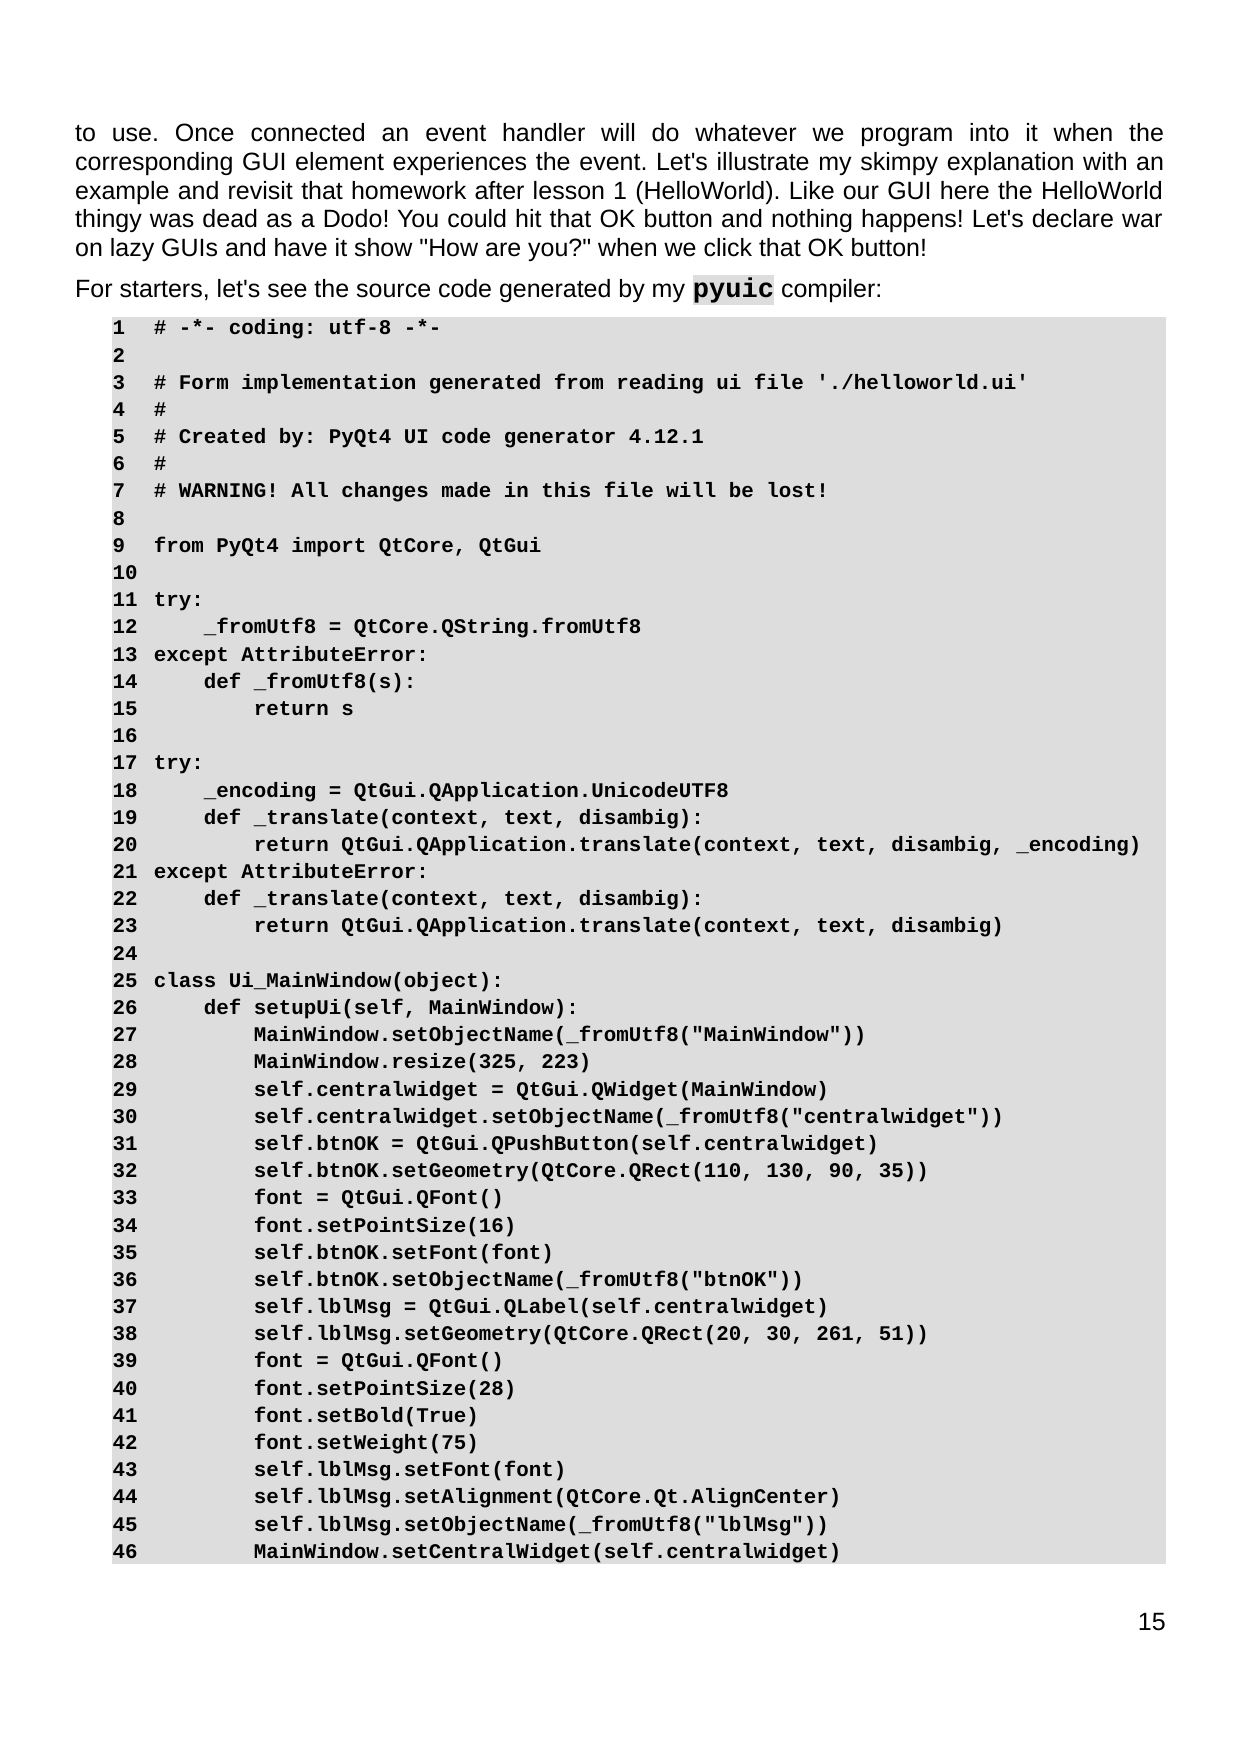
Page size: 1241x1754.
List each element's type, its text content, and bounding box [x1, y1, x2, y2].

list font.setPointSize(16) [112, 1214, 1166, 1238]
list font.setWeight(75) [112, 1432, 1166, 1456]
list try: [112, 752, 1166, 776]
list self.btnOK = QtGui.QPushButton(self.centralwidget) [112, 1133, 1166, 1157]
list self.lblMsg = QtGui.QLabel(self.centralwidget) [112, 1296, 1166, 1320]
list try: [112, 589, 1166, 613]
list # WARNING! All changes made in this file will be lost! [112, 481, 1166, 504]
list # [112, 399, 1166, 423]
list def _translate(context, text, disambig): [112, 807, 1166, 830]
list font.setPointSize(28) [112, 1378, 1166, 1401]
list self.btnOK.setGeometry(QtCore.QRect(110, 130, 90, 35)) [112, 1160, 1166, 1184]
list self.centralwidget.setObjectName(_fromUtf8("centralwidget")) [112, 1106, 1166, 1129]
list from PyQt4 import QtCore, QtGui [112, 535, 1166, 558]
list return s [112, 698, 1166, 722]
list except AttributeError: [112, 861, 1166, 885]
list MainWindow.setCentralWidget(self.centralwidget) [112, 1541, 1166, 1564]
list self.lblMsg.setObjectName(_fromUtf8("lblMsg")) [112, 1514, 1166, 1537]
text to use. Once connected an event handler will do whatever we program into it when the corresponding GUI element experiences the event. Let's illustrate my skimpy explanation with an example and revisit that homework after lesson 1 (HelloWorld). Like our GUI here the HelloWorld thingy was dead as a Dodo! You could hit that OK button and nothing happens! Let's declare war on lazy GUIs and have it show "How are you?" when we click that OK button! [75, 118, 1166, 262]
list return QtGui.QApplication.translate(context, text, disambig, _encoding) [112, 834, 1166, 858]
list font.setBold(True) [112, 1405, 1166, 1428]
list font = QtGui.QFont() [112, 1187, 1166, 1211]
list def _fromUtf8(s): [112, 671, 1166, 694]
list self.centralwidget = QtGui.QWidget(MainWindow) [112, 1079, 1166, 1102]
list except AttributeError: [112, 644, 1166, 667]
list _fromUtf8 = QtCore.QString.fromUtf8 [112, 616, 1166, 640]
list # Form implementation generated from reading ui file './helloworld.ui' [112, 372, 1166, 395]
list # [112, 453, 1166, 477]
list return QtGui.QApplication.translate(context, text, disambig) [112, 916, 1166, 939]
list # -*- coding: utf-8 -*- [112, 317, 1166, 341]
list self.btnOK.setObjectName(_fromUtf8("btnOK")) [112, 1269, 1166, 1293]
list def _translate(context, text, disambig): [112, 888, 1166, 912]
list class Ui_MainWindow(object): [112, 970, 1166, 993]
list MainWindow.resize(325, 223) [112, 1051, 1166, 1075]
list # Created by: PyQt4 UI code generator 4.12.1 [112, 426, 1166, 450]
list MainWindow.setObjectName(_fromUtf8("MainWindow")) [112, 1024, 1166, 1048]
list self.lblMsg.setAlignment(QtCore.Qt.AlignCenter) [112, 1486, 1166, 1510]
list self.lblMsg.setFont(font) [112, 1459, 1166, 1483]
list self.btnOK.setFont(font) [112, 1242, 1166, 1265]
list font = QtGui.QFont() [112, 1351, 1166, 1374]
list def setupUi(self, MainWindow): [112, 997, 1166, 1021]
list self.lblMsg.setGeometry(QtCore.QRect(20, 30, 261, 51)) [112, 1323, 1166, 1347]
text For starters, let's see the source code generated by my pyuic compiler: [75, 274, 1166, 305]
list _encoding = QtGui.QApplication.UnicodeUTF8 [112, 779, 1166, 803]
